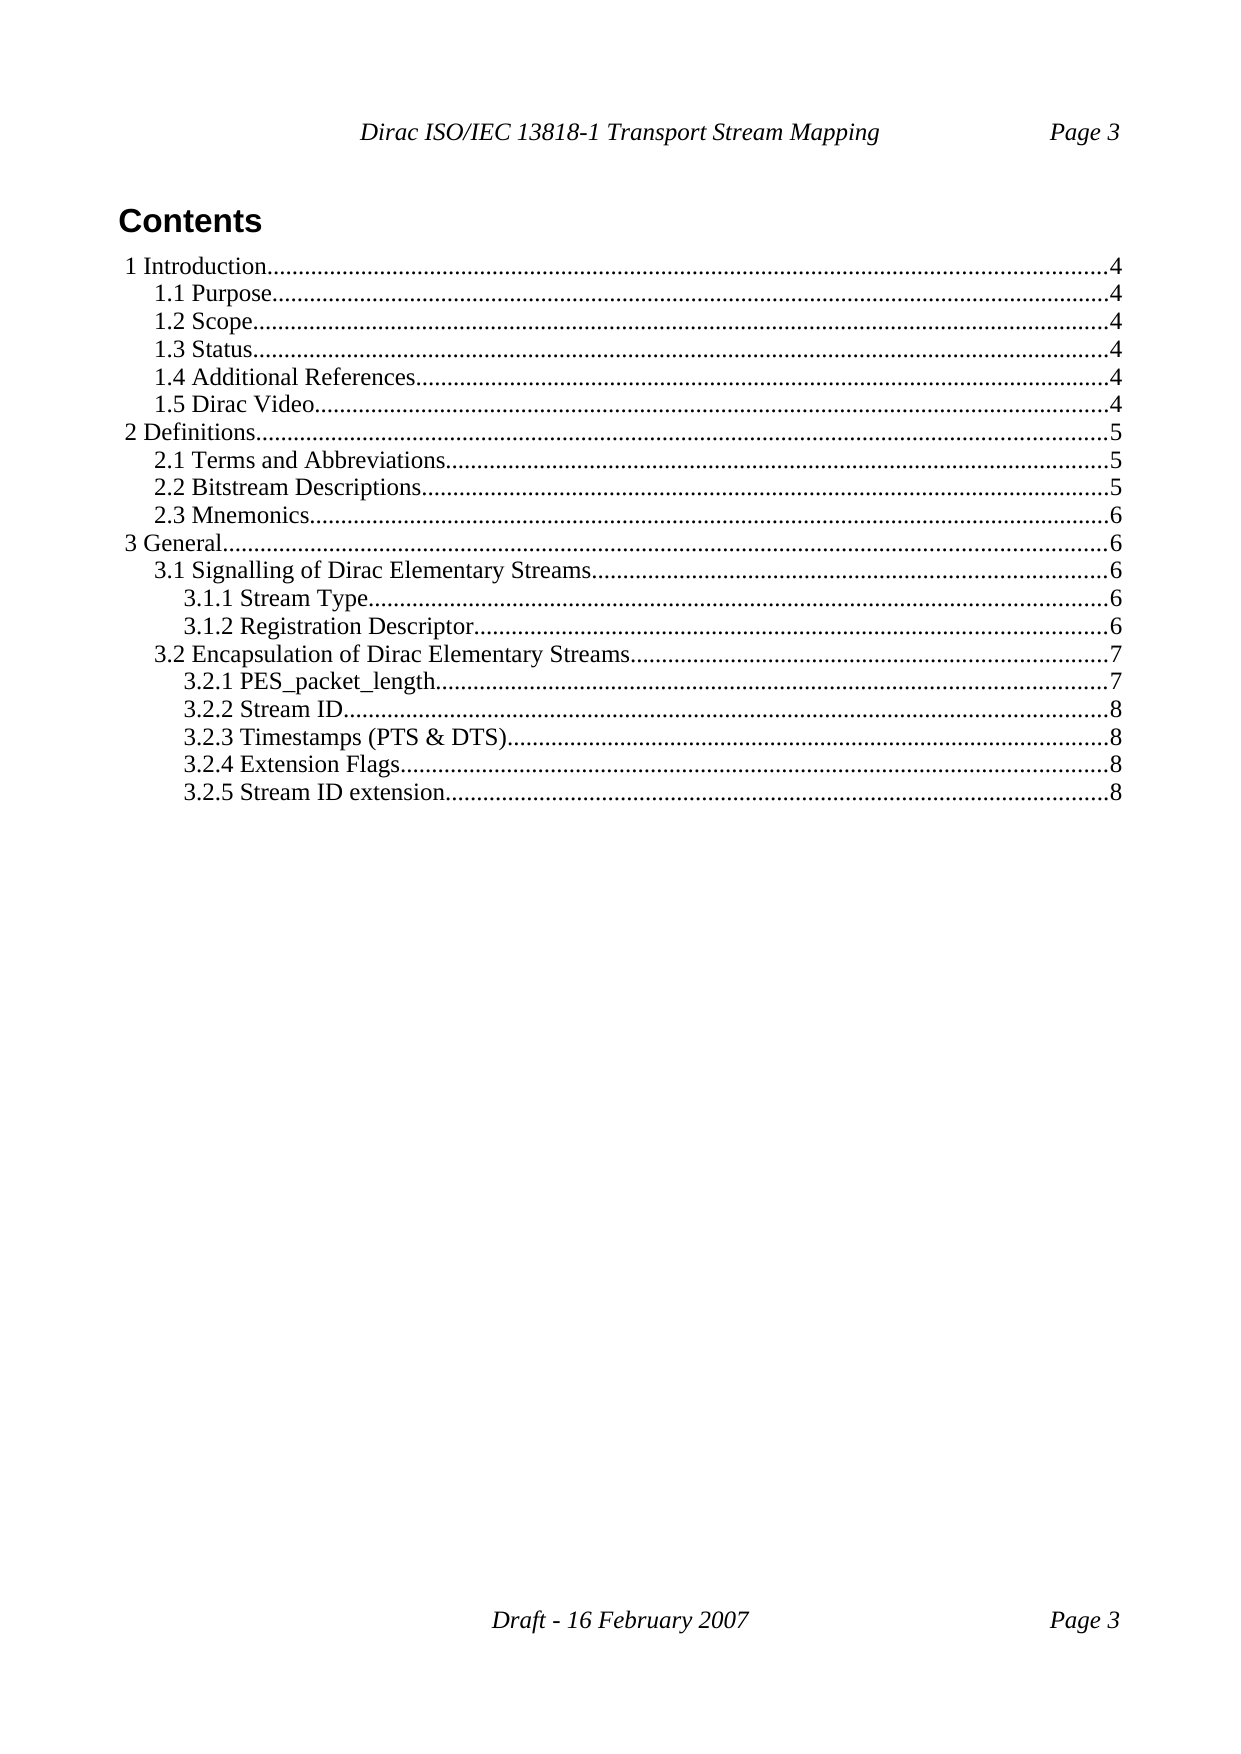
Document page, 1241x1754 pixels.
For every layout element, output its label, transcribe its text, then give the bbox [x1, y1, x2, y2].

text 2.1 Terms and Abbreviations 5 [148, 446, 1122, 473]
text 2 Definitions 5 [118, 418, 1122, 446]
text 3.2.1 PES_packet_length 7 [177, 667, 1122, 695]
text 1.3 Status 4 [148, 335, 1122, 363]
text 3.2.3 Timestamps (PTS & DTS) 8 [177, 723, 1122, 751]
text 2.3 Mnemonics 6 [148, 501, 1122, 529]
text 3.2.2 Stream ID 8 [177, 695, 1122, 723]
text 1.2 Scope 4 [148, 307, 1122, 335]
subtitle Contents [118, 202, 1122, 239]
text 2.2 Bitstream Descriptions 5 [148, 473, 1122, 501]
text 3.2 Encapsulation of Dirac Elementary Streams 7 [148, 640, 1122, 667]
text 3.1.1 Stream Type 6 [177, 584, 1122, 612]
text 3.1 Signalling of Dirac Elementary Streams 6 [148, 557, 1122, 584]
text 1 Introduction 4 [118, 252, 1122, 279]
text 3 General 6 [118, 529, 1122, 557]
text 1.1 Purpose 4 [148, 279, 1122, 307]
text 3.2.5 Stream ID extension 8 [177, 778, 1122, 806]
text 1.5 Dirac Video 4 [148, 390, 1122, 418]
text 1.4 Additional References 4 [148, 363, 1122, 390]
text 3.2.4 Extension Flags 8 [177, 751, 1122, 778]
text 3.1.2 Registration Descriptor 6 [177, 612, 1122, 640]
